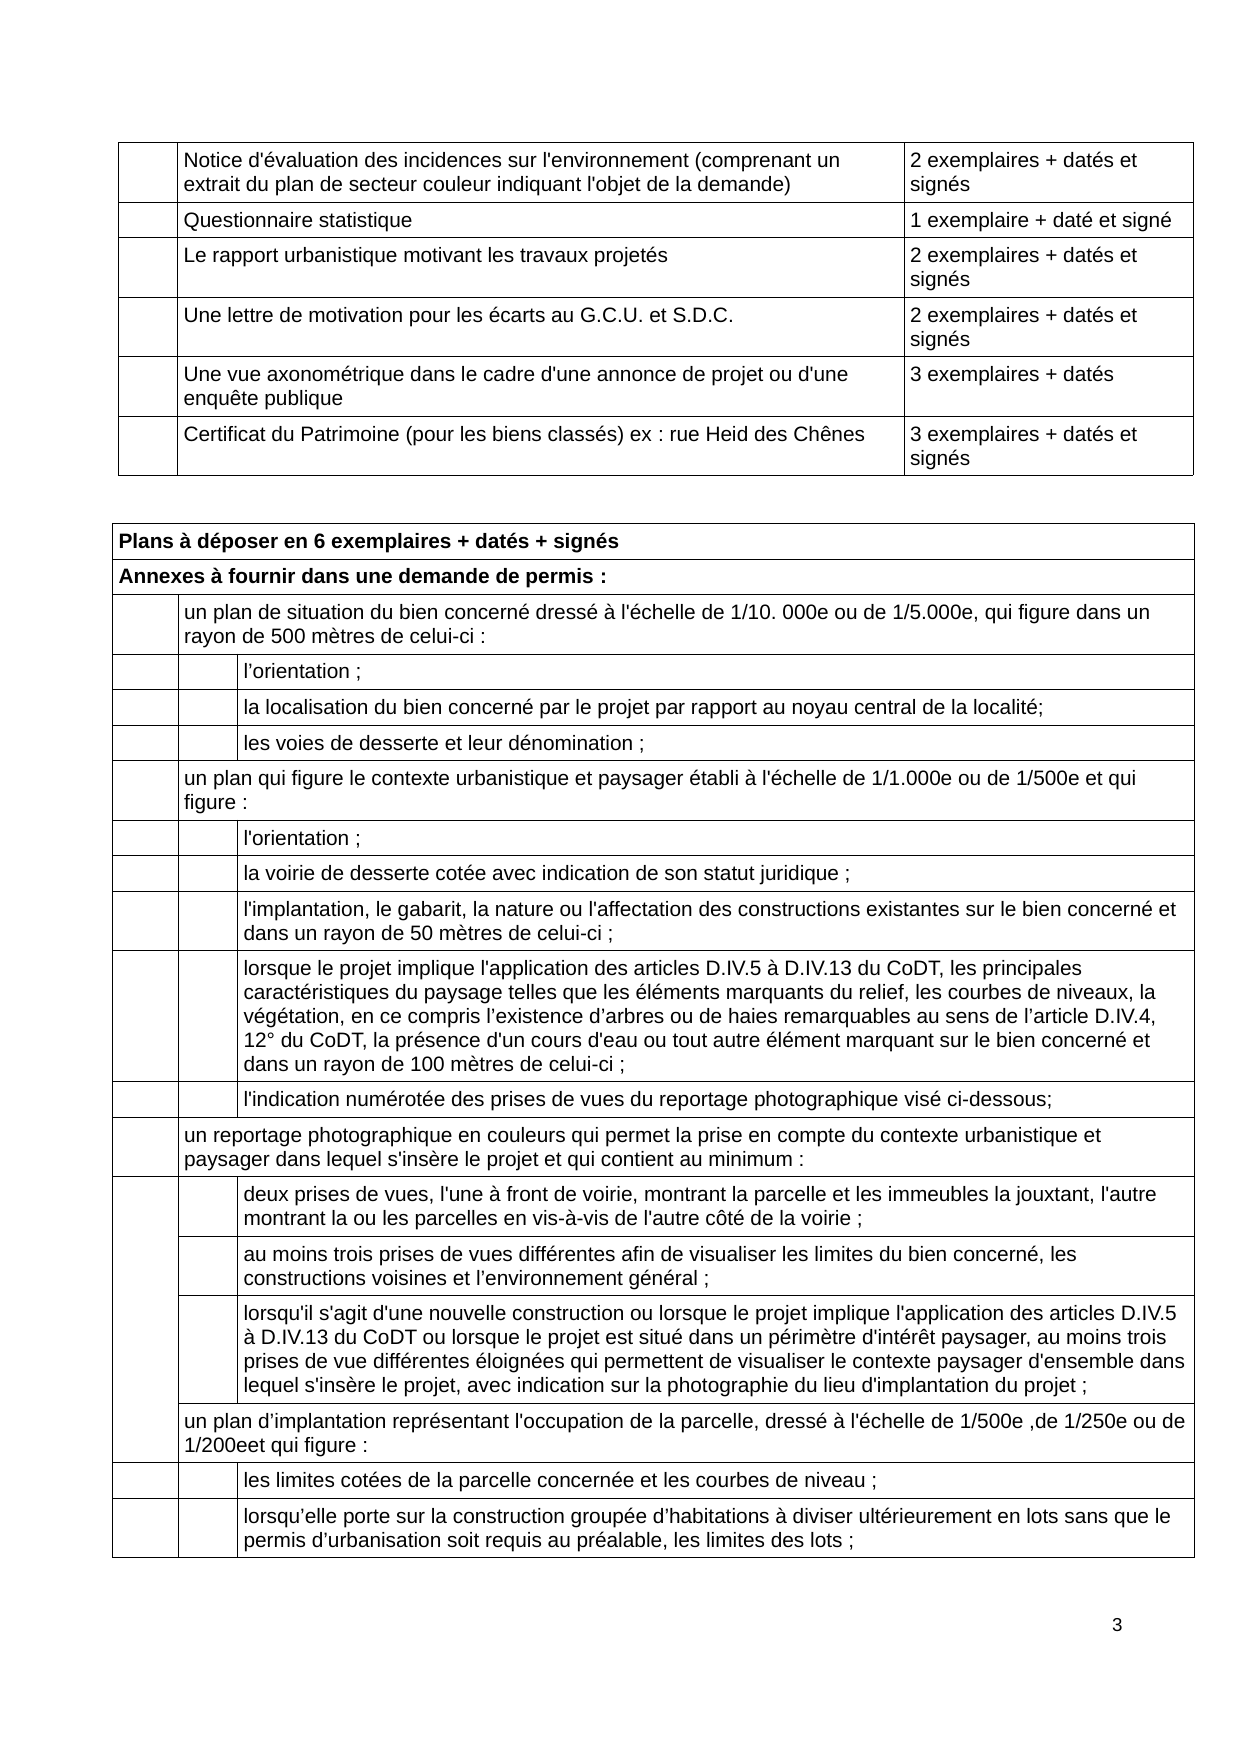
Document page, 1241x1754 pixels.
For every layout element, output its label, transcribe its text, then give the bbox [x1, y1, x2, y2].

table_cell [179, 821, 237, 855]
table_cell [179, 690, 237, 724]
table_cell [179, 1082, 237, 1117]
table_cell Annexes à fournir dans une demande de permis : [113, 560, 1194, 594]
table_cell 3 exemplaires + datés [905, 357, 1193, 416]
table_cell [113, 856, 178, 891]
table_cell [119, 417, 177, 475]
table_cell l'indication numérotée des prises de vues du reportage photographique visé ci-dessous; [238, 1082, 1194, 1117]
table_cell Certificat du Patrimoine (pour les biens classés) ex : rue Heid des Chênes [178, 417, 904, 475]
table_header Plans à déposer en 6 exemplaires + datés + signés [113, 524, 1194, 558]
table_cell [113, 892, 178, 950]
table_cell [179, 892, 237, 950]
table_cell [113, 761, 178, 819]
table_header Notice d'évaluation des incidences sur l'environnement (comprenant un extrait du plan de secteur couleur indiquant l'objet de la demande) [178, 143, 904, 202]
table_cell [113, 655, 178, 689]
table_cell [179, 856, 237, 891]
table_header [119, 143, 177, 202]
table_cell [179, 1177, 237, 1236]
table_cell [119, 357, 177, 416]
table_cell Questionnaire statistique [178, 203, 904, 237]
table_cell [179, 726, 237, 760]
table_cell [113, 1499, 178, 1557]
table_cell [113, 1082, 178, 1117]
table_cell [179, 1499, 237, 1557]
table_cell [119, 298, 177, 356]
table_cell [119, 238, 177, 297]
table_cell [113, 1118, 178, 1176]
table_cell [113, 951, 178, 1081]
table_cell [113, 821, 178, 855]
table_cell [119, 203, 177, 237]
table_cell 2 exemplaires + datés et signés [905, 238, 1193, 297]
table_cell Une vue axonométrique dans le cadre d'une annonce de projet ou d'une enquête publique [178, 357, 904, 416]
table_cell les limites cotées de la parcelle concernée et les courbes de niveau ; [238, 1463, 1194, 1498]
table_cell [179, 655, 237, 689]
table_cell [179, 1296, 237, 1403]
table_cell lorsqu'il s'agit d'une nouvelle construction ou lorsque le projet implique l'application des articles D.IV.5 à D.IV.13 du CoDT ou lorsque le projet est situé dans un périmètre d'intérêt paysager, au moins trois prises de vue différentes éloignées qui permettent de visualiser le contexte paysager d'ensemble dans lequel s'insère le projet, avec indication sur la photographie du lieu d'implantation du projet ; [238, 1296, 1194, 1403]
table_cell 2 exemplaires + datés et signés [905, 298, 1193, 356]
table_cell Le rapport urbanistique motivant les travaux projetés [178, 238, 904, 297]
table_cell la localisation du bien concerné par le projet par rapport au noyau central de la localité; [238, 690, 1194, 724]
table_cell l’orientation ; [238, 655, 1194, 689]
table_cell un plan de situation du bien concerné dressé à l'échelle de 1/10. 000e ou de 1/5.000e, qui figure dans un rayon de 500 mètres de celui-ci : [179, 595, 1194, 653]
table_cell l'implantation, le gabarit, la nature ou l'affectation des constructions existantes sur le bien concerné et dans un rayon de 50 mètres de celui-ci ; [238, 892, 1194, 950]
table_cell 3 exemplaires + datés et signés [905, 417, 1193, 475]
table_cell deux prises de vues, l'une à front de voirie, montrant la parcelle et les immeubles la jouxtant, l'autre montrant la ou les parcelles en vis-à-vis de l'autre côté de la voirie ; [238, 1177, 1194, 1236]
table_cell un plan qui figure le contexte urbanistique et paysager établi à l'échelle de 1/1.000e ou de 1/500e et qui figure : [179, 761, 1194, 819]
table_cell un plan d’implantation représentant l'occupation de la parcelle, dressé à l'échelle de 1/500e ,de 1/250e ou de 1/200eet qui figure : [179, 1404, 1194, 1462]
table_cell au moins trois prises de vues différentes afin de visualiser les limites du bien concerné, les constructions voisines et l’environnement général ; [238, 1237, 1194, 1295]
table_cell lorsque le projet implique l'application des articles D.IV.5 à D.IV.13 du CoDT, les principales caractéristiques du paysage telles que les éléments marquants du relief, les courbes de niveaux, la végétation, en ce compris l’existence d’arbres ou de haies remarquables au sens de l’article D.IV.4, 12° du CoDT, la présence d'un cours d'eau ou tout autre élément marquant sur le bien concerné et dans un rayon de 100 mètres de celui-ci ; [238, 951, 1194, 1081]
table_cell les voies de desserte et leur dénomination ; [238, 726, 1194, 760]
table_cell 1 exemplaire + daté et signé [905, 203, 1193, 237]
table_cell lorsqu’elle porte sur la construction groupée d’habitations à diviser ultérieurement en lots sans que le permis d’urbanisation soit requis au préalable, les limites des lots ; [238, 1499, 1194, 1557]
table_cell la voirie de desserte cotée avec indication de son statut juridique ; [238, 856, 1194, 891]
table_cell un reportage photographique en couleurs qui permet la prise en compte du contexte urbanistique et paysager dans lequel s'insère le projet et qui contient au minimum : [179, 1118, 1194, 1176]
table_cell [113, 690, 178, 724]
table_cell [113, 1463, 178, 1498]
table_header 2 exemplaires + datés et signés [905, 143, 1193, 202]
table_cell [179, 1237, 237, 1295]
table_cell Une lettre de motivation pour les écarts au G.C.U. et S.D.C. [178, 298, 904, 356]
table_cell [113, 726, 178, 760]
table_cell l'orientation ; [238, 821, 1194, 855]
table_cell [113, 595, 178, 653]
table_cell [113, 1177, 178, 1462]
table_cell [179, 951, 237, 1081]
table_cell [179, 1463, 237, 1498]
